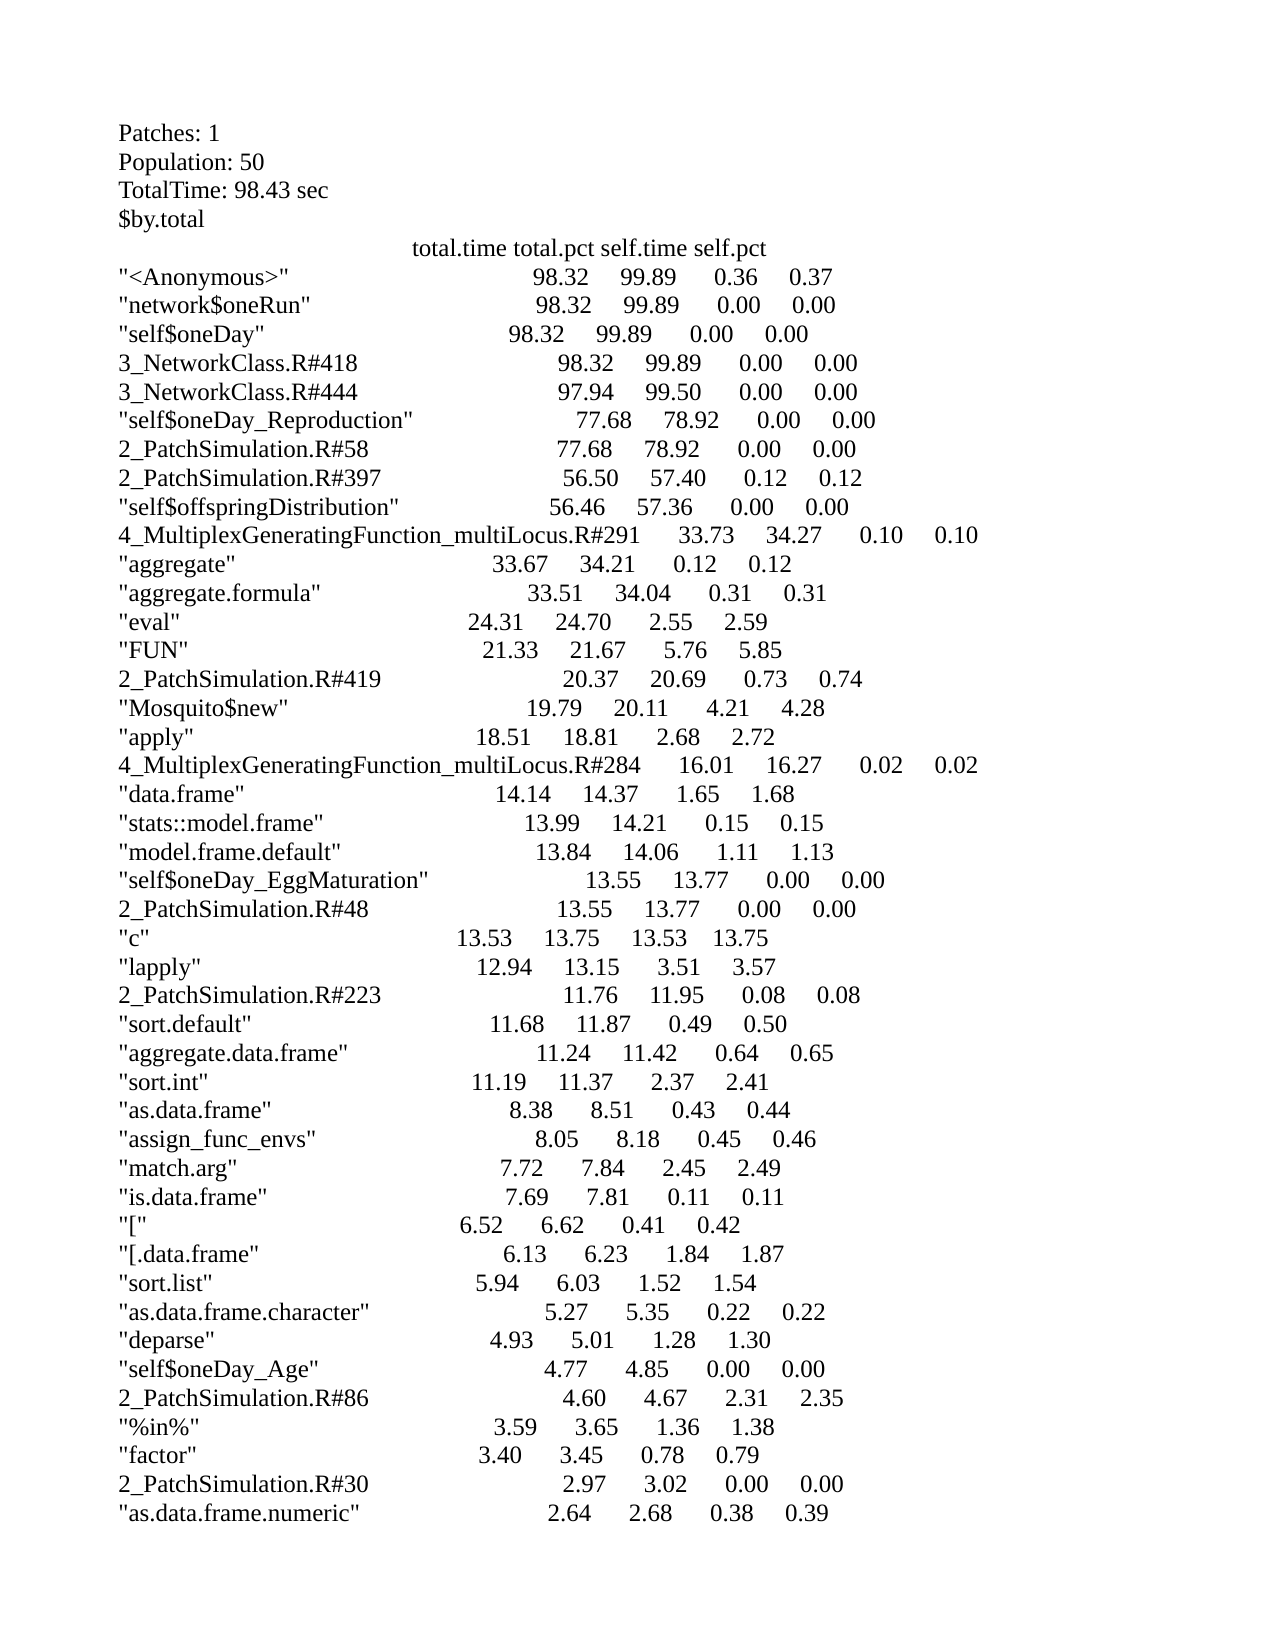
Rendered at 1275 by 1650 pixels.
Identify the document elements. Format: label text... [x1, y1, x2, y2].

text "eval" 24.31 24.70 2.55 2.59 [118, 607, 1157, 636]
text "self$oneDay_Reproduction" 77.68 78.92 0.00 0.00 [118, 406, 1157, 434]
text "aggregate.formula" 33.51 34.04 0.31 0.31 [118, 578, 1157, 607]
text 2_PatchSimulation.R#58 77.68 78.92 0.00 0.00 [118, 434, 1157, 463]
text "aggregate" 33.67 34.21 0.12 0.12 [118, 549, 1157, 578]
text "[.data.frame" 6.13 6.23 1.84 1.87 [118, 1239, 1157, 1268]
text "as.data.frame.character" 5.27 5.35 0.22 0.22 [118, 1297, 1157, 1326]
text $by.total [118, 204, 1157, 233]
text 2_PatchSimulation.R#397 56.50 57.40 0.12 0.12 [118, 463, 1157, 492]
text 3_NetworkClass.R#418 98.32 99.89 0.00 0.00 [118, 348, 1157, 377]
text 2_PatchSimulation.R#86 4.60 4.67 2.31 2.35 [118, 1383, 1157, 1412]
text 3_NetworkClass.R#444 97.94 99.50 0.00 0.00 [118, 377, 1157, 406]
text "stats::model.frame" 13.99 14.21 0.15 0.15 [118, 808, 1157, 837]
text "is.data.frame" 7.69 7.81 0.11 0.11 [118, 1182, 1157, 1211]
text 2_PatchSimulation.R#419 20.37 20.69 0.73 0.74 [118, 664, 1157, 693]
text "Mosquito$new" 19.79 20.11 4.21 4.28 [118, 693, 1157, 722]
text TotalTime: 98.43 sec [118, 176, 1157, 204]
text "data.frame" 14.14 14.37 1.65 1.68 [118, 779, 1157, 808]
text Population: 50 [118, 147, 1157, 176]
text "deparse" 4.93 5.01 1.28 1.30 [118, 1326, 1157, 1354]
text "self$oneDay_Age" 4.77 4.85 0.00 0.00 [118, 1354, 1157, 1383]
text 4_MultiplexGeneratingFunction_multiLocus.R#284 16.01 16.27 0.02 0.02 [118, 751, 1157, 779]
text 2_PatchSimulation.R#48 13.55 13.77 0.00 0.00 [118, 894, 1157, 923]
text "as.data.frame.numeric" 2.64 2.68 0.38 0.39 [118, 1498, 1157, 1527]
text "FUN" 21.33 21.67 5.76 5.85 [118, 636, 1157, 664]
text "factor" 3.40 3.45 0.78 0.79 [118, 1441, 1157, 1469]
text 2_PatchSimulation.R#223 11.76 11.95 0.08 0.08 [118, 981, 1157, 1009]
text "model.frame.default" 13.84 14.06 1.11 1.13 [118, 837, 1157, 866]
text 2_PatchSimulation.R#30 2.97 3.02 0.00 0.00 [118, 1469, 1157, 1498]
text "sort.default" 11.68 11.87 0.49 0.50 [118, 1009, 1157, 1038]
text "as.data.frame" 8.38 8.51 0.43 0.44 [118, 1096, 1157, 1124]
text "c" 13.53 13.75 13.53 13.75 [118, 923, 1157, 952]
text "self$oneDay_EggMaturation" 13.55 13.77 0.00 0.00 [118, 866, 1157, 894]
text "<Anonymous>" 98.32 99.89 0.36 0.37 [118, 262, 1157, 291]
text "aggregate.data.frame" 11.24 11.42 0.64 0.65 [118, 1038, 1157, 1067]
text "lapply" 12.94 13.15 3.51 3.57 [118, 952, 1157, 981]
text total.time total.pct self.time self.pct [118, 233, 1157, 262]
text 4_MultiplexGeneratingFunction_multiLocus.R#291 33.73 34.27 0.10 0.10 [118, 521, 1157, 549]
text "apply" 18.51 18.81 2.68 2.72 [118, 722, 1157, 751]
text "sort.list" 5.94 6.03 1.52 1.54 [118, 1268, 1157, 1297]
text "assign_func_envs" 8.05 8.18 0.45 0.46 [118, 1124, 1157, 1153]
text "%in%" 3.59 3.65 1.36 1.38 [118, 1412, 1157, 1441]
text "self$oneDay" 98.32 99.89 0.00 0.00 [118, 319, 1157, 348]
text Patches: 1 [118, 118, 1157, 147]
text "match.arg" 7.72 7.84 2.45 2.49 [118, 1153, 1157, 1182]
text "network$oneRun" 98.32 99.89 0.00 0.00 [118, 291, 1157, 319]
text "[" 6.52 6.62 0.41 0.42 [118, 1211, 1157, 1239]
text "sort.int" 11.19 11.37 2.37 2.41 [118, 1067, 1157, 1096]
text "self$offspringDistribution" 56.46 57.36 0.00 0.00 [118, 492, 1157, 521]
